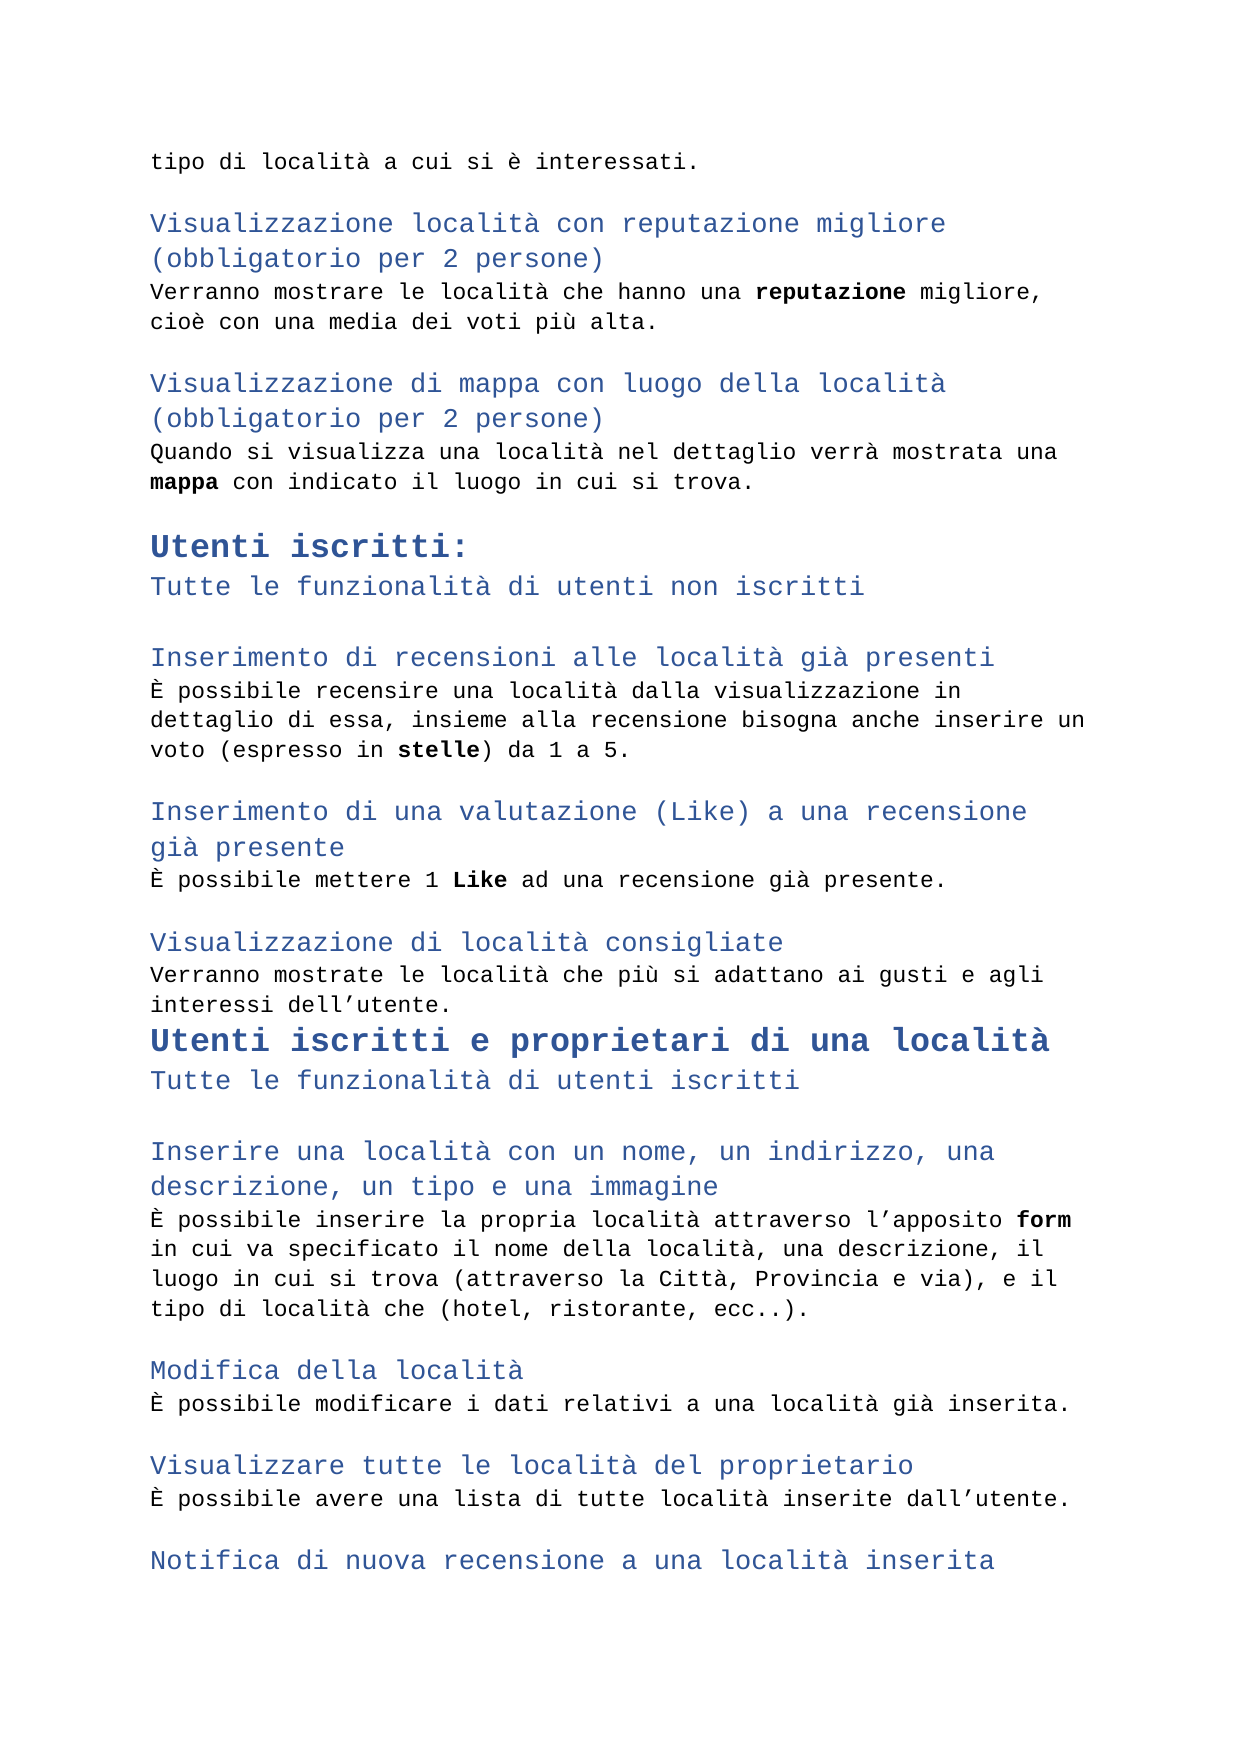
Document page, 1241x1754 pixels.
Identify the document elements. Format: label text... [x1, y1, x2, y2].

text È possibile inserire la propria località attraverso l’apposito form in cui va specificato il nome della località, una descrizione, il luogo in cui si trova (attraverso la Città, Provincia e via), e il tipo di località che (hotel, ristorante, ecc..). [150, 1208, 1090, 1323]
text tipo di località a cui si è interessati. [150, 150, 1090, 176]
text Tutte le funzionalità di utenti iscritti [150, 1067, 1090, 1097]
text È possibile avere una lista di tutte località inserite dall’utente. [150, 1487, 1090, 1513]
text Inserire una località con un nome, un indirizzo, una descrizione, un tipo e una immagine [150, 1137, 1090, 1203]
text Verranno mostrare le località che hanno una reputazione migliore, cioè con una media dei voti più alta. [150, 280, 1090, 336]
text È possibile mettere 1 Like ad una recensione già presente. [150, 869, 1090, 895]
text Utenti iscritti: [150, 529, 1090, 567]
text Tutte le funzionalità di utenti non iscritti [150, 573, 1090, 604]
text Modifica della località [150, 1357, 1090, 1388]
text È possibile recensire una località dalla visualizzazione in dettaglio di essa, insieme alla recensione bisogna anche inserire un voto (espresso in stelle) da 1 a 5. [150, 679, 1090, 764]
text Visualizzazione di località consigliate [150, 928, 1090, 959]
text Visualizzazione di mappa con luogo della località (obbligatorio per 2 persone) [150, 369, 1090, 436]
text Visualizzare tutte le località del proprietario [150, 1452, 1090, 1483]
text Inserimento di una valutazione (Like) a una recensione già presente [150, 798, 1090, 864]
text Quando si visualizza una località nel dettaglio verrà mostrata una mappa con indicato il luogo in cui si trova. [150, 440, 1090, 496]
text Visualizzazione località con reputazione migliore (obbligatorio per 2 persone) [150, 209, 1090, 276]
text Inserimento di recensioni alle località già presenti [150, 644, 1090, 674]
text Verranno mostrate le località che più si adattano ai gusti e agli interessi dell’utente. [150, 964, 1090, 1019]
text Utenti iscritti e proprietari di una località [150, 1023, 1090, 1061]
text È possibile modificare i dati relativi a una località già inserita. [150, 1392, 1090, 1418]
text Notifica di nuova recensione a una località inserita [150, 1547, 1090, 1578]
